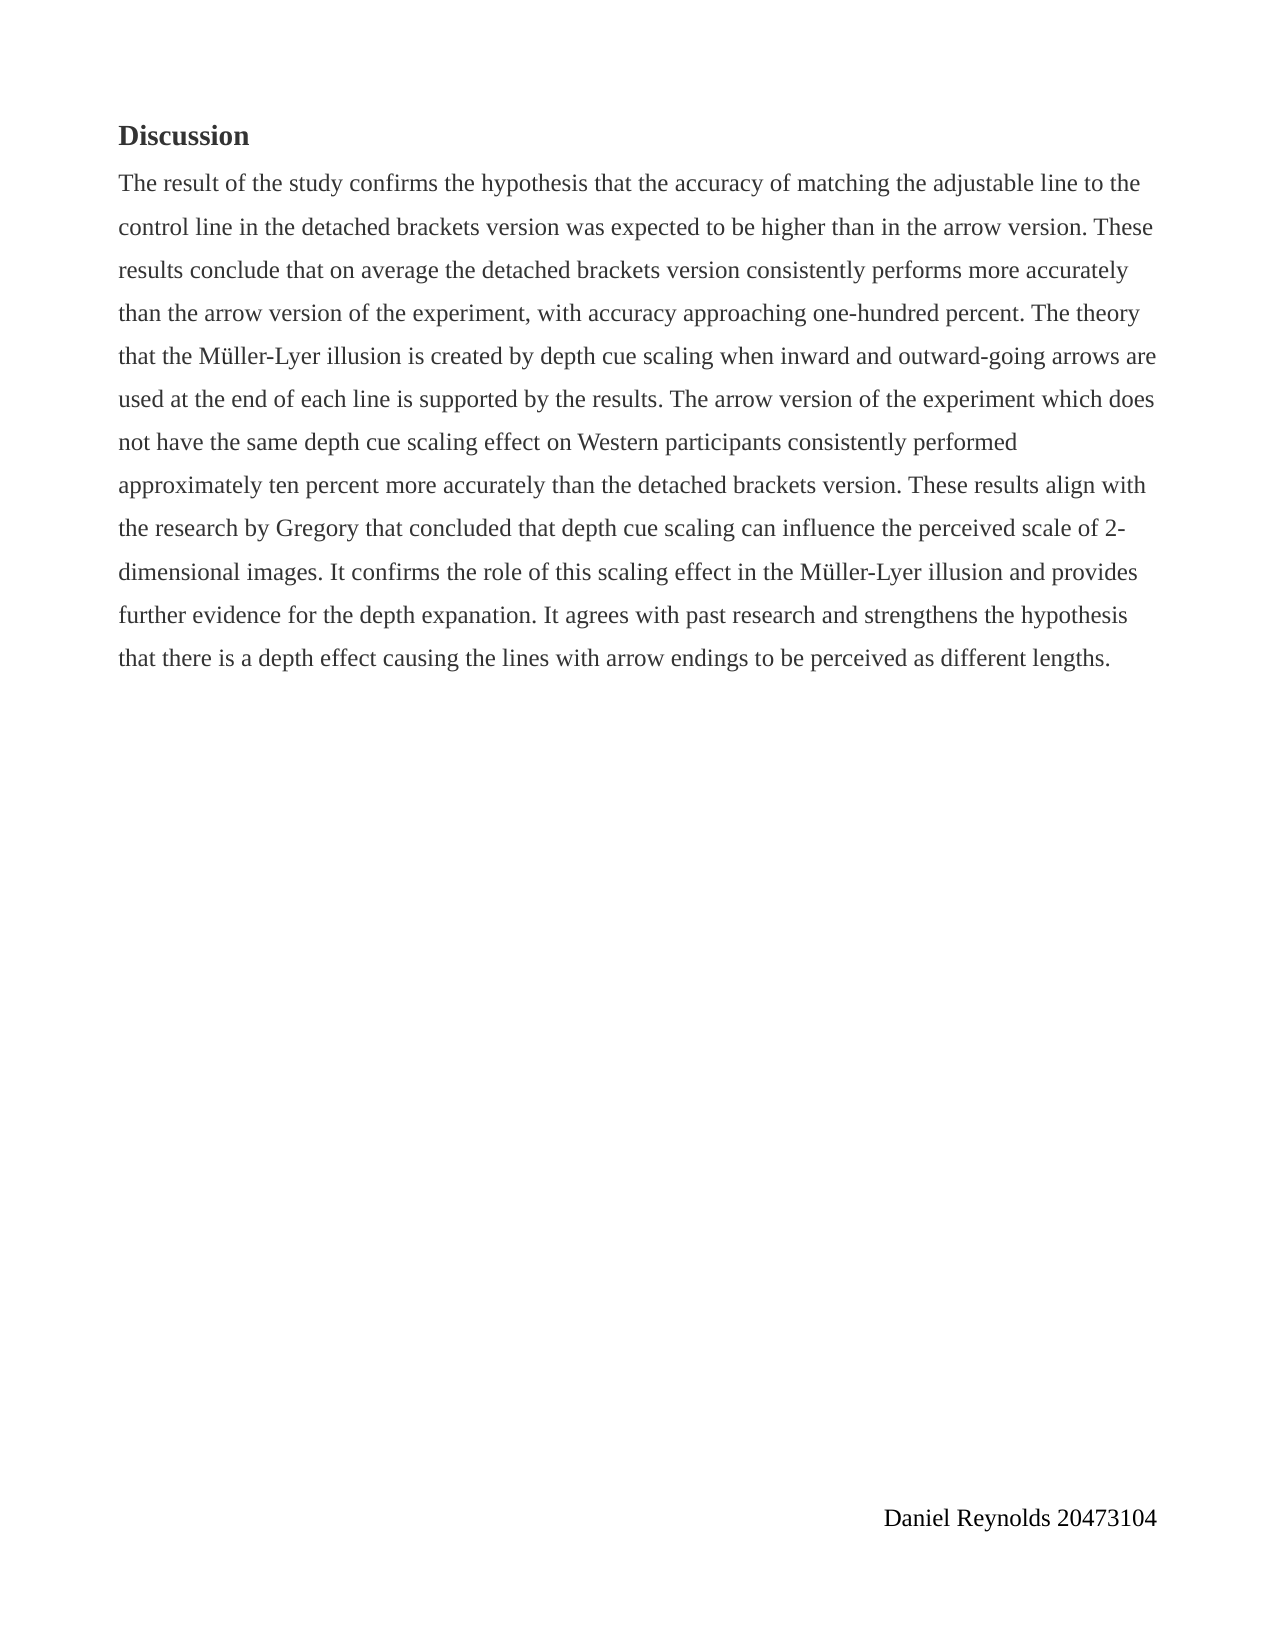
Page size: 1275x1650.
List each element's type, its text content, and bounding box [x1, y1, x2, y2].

text The result of the study confirms the hypothesis that the accuracy of matching the adjustable line to the control line in the detached brackets version was expected to be higher than in the arrow version. These results conclude that on average the detached brackets version consistently performs more accurately than the arrow version of the experiment, with accuracy approaching one-hundred percent. The theory that the Müller-Lyer illusion is created by depth cue scaling when inward and outward-going arrows are used at the end of each line is supported by the results. The arrow version of the experiment which does not have the same depth cue scaling effect on Western participants consistently performed approximately ten percent more accurately than the detached brackets version. These results align with the research by Gregory that concluded that depth cue scaling can influence the perceived scale of 2-dimensional images. It confirms the role of this scaling effect in the Müller-Lyer illusion and provides further evidence for the depth expanation. It agrees with past research and strengthens the hypothesis that there is a depth effect causing the lines with arrow endings to be perceived as different lengths. [118, 168, 1157, 672]
text Discussion [118, 118, 1157, 152]
